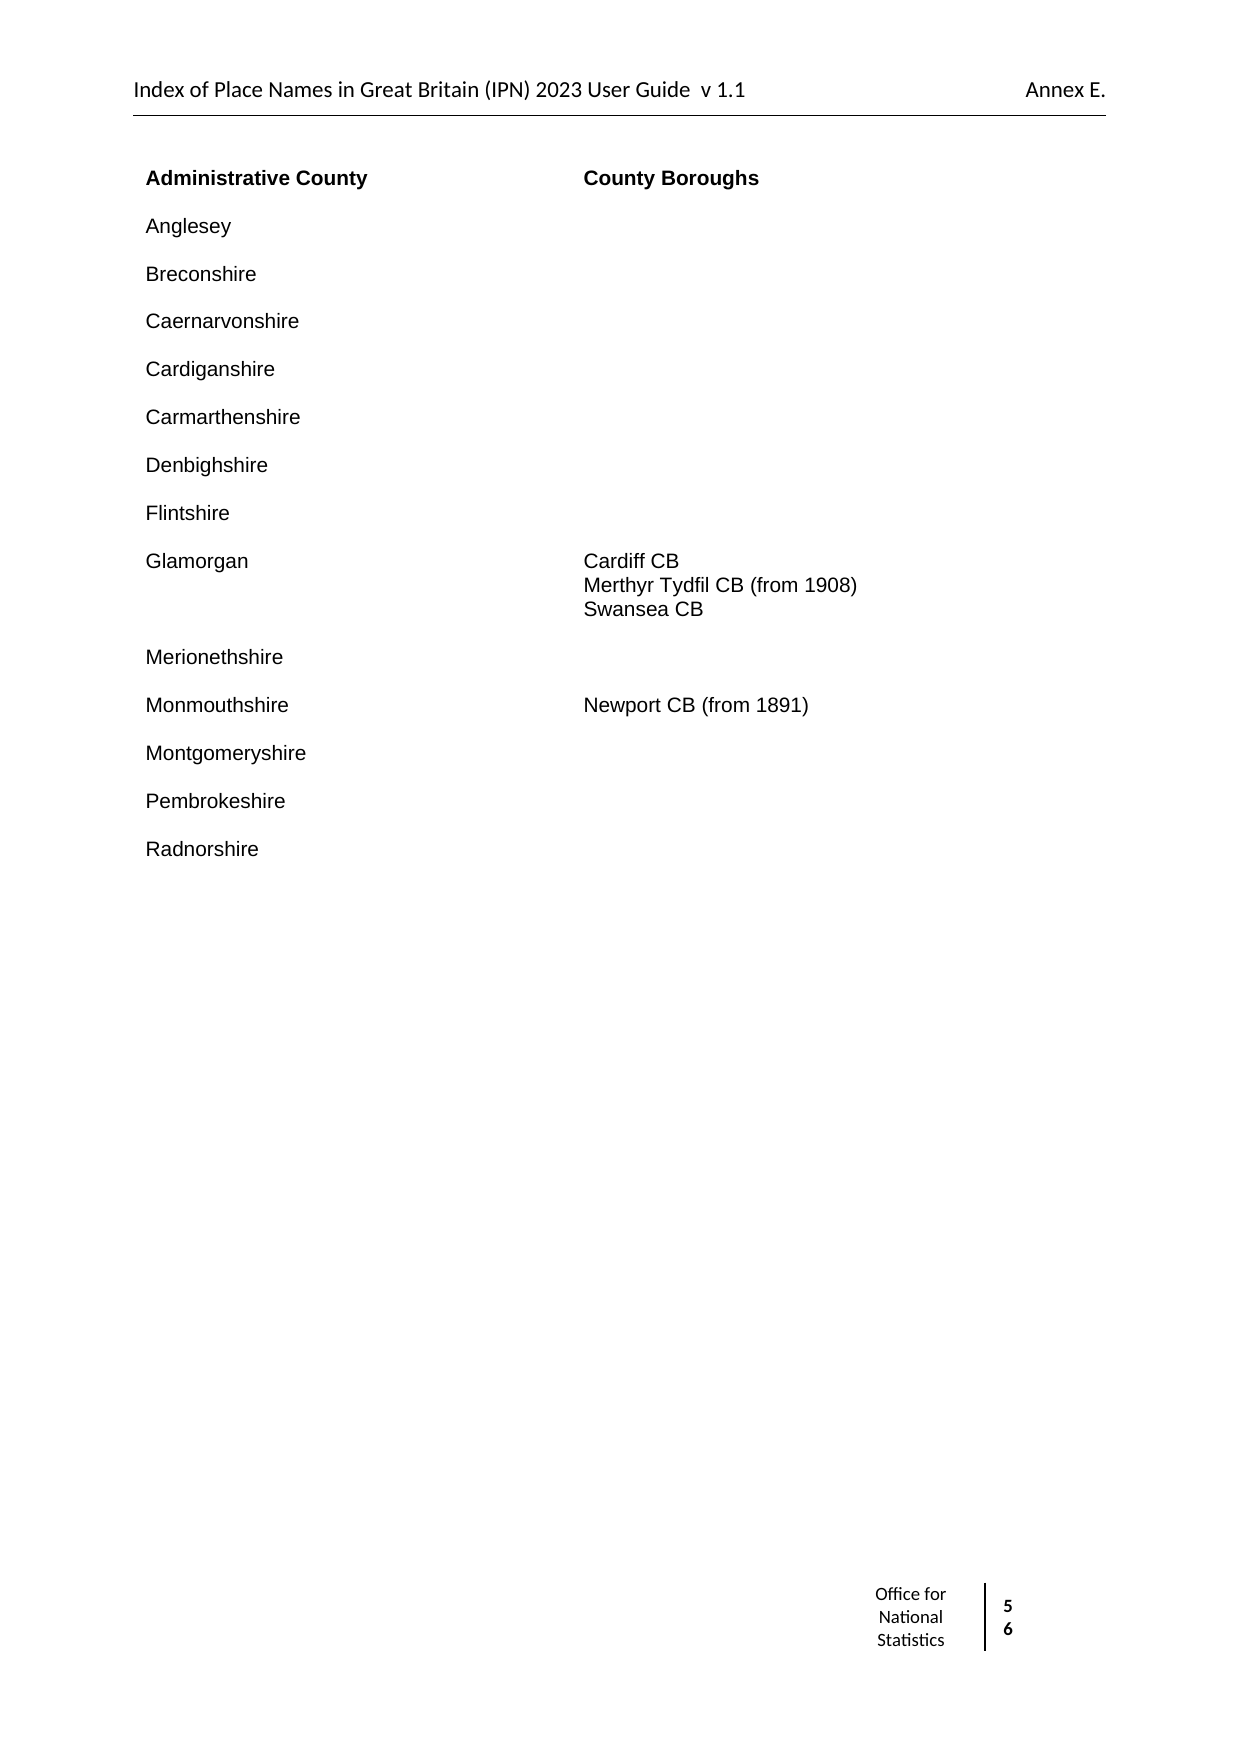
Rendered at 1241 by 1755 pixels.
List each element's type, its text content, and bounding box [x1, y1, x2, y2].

text Denbighshire [145, 453, 1094, 477]
text Radnorshire [145, 836, 1094, 860]
text Montgomeryshire [145, 741, 1094, 764]
text Cardiganshire [145, 357, 1094, 381]
text Merionethshire [145, 645, 1094, 669]
text Merthyr Tydfil CB (from 1908) [145, 573, 1094, 597]
text Pembrokeshire [145, 788, 1094, 812]
text Swansea CB [145, 597, 1094, 621]
text Flintshire [145, 501, 1094, 525]
text Glamorgan Cardiff CB [145, 549, 1094, 573]
text Caernarvonshire [145, 309, 1094, 333]
text Breconshire [145, 261, 1094, 285]
text Administrative County County Boroughs [145, 166, 1094, 189]
text Monmouthshire Newport CB (from 1891) [145, 693, 1094, 717]
text Anglesey [145, 213, 1094, 237]
text Carmarthenshire [145, 405, 1094, 429]
